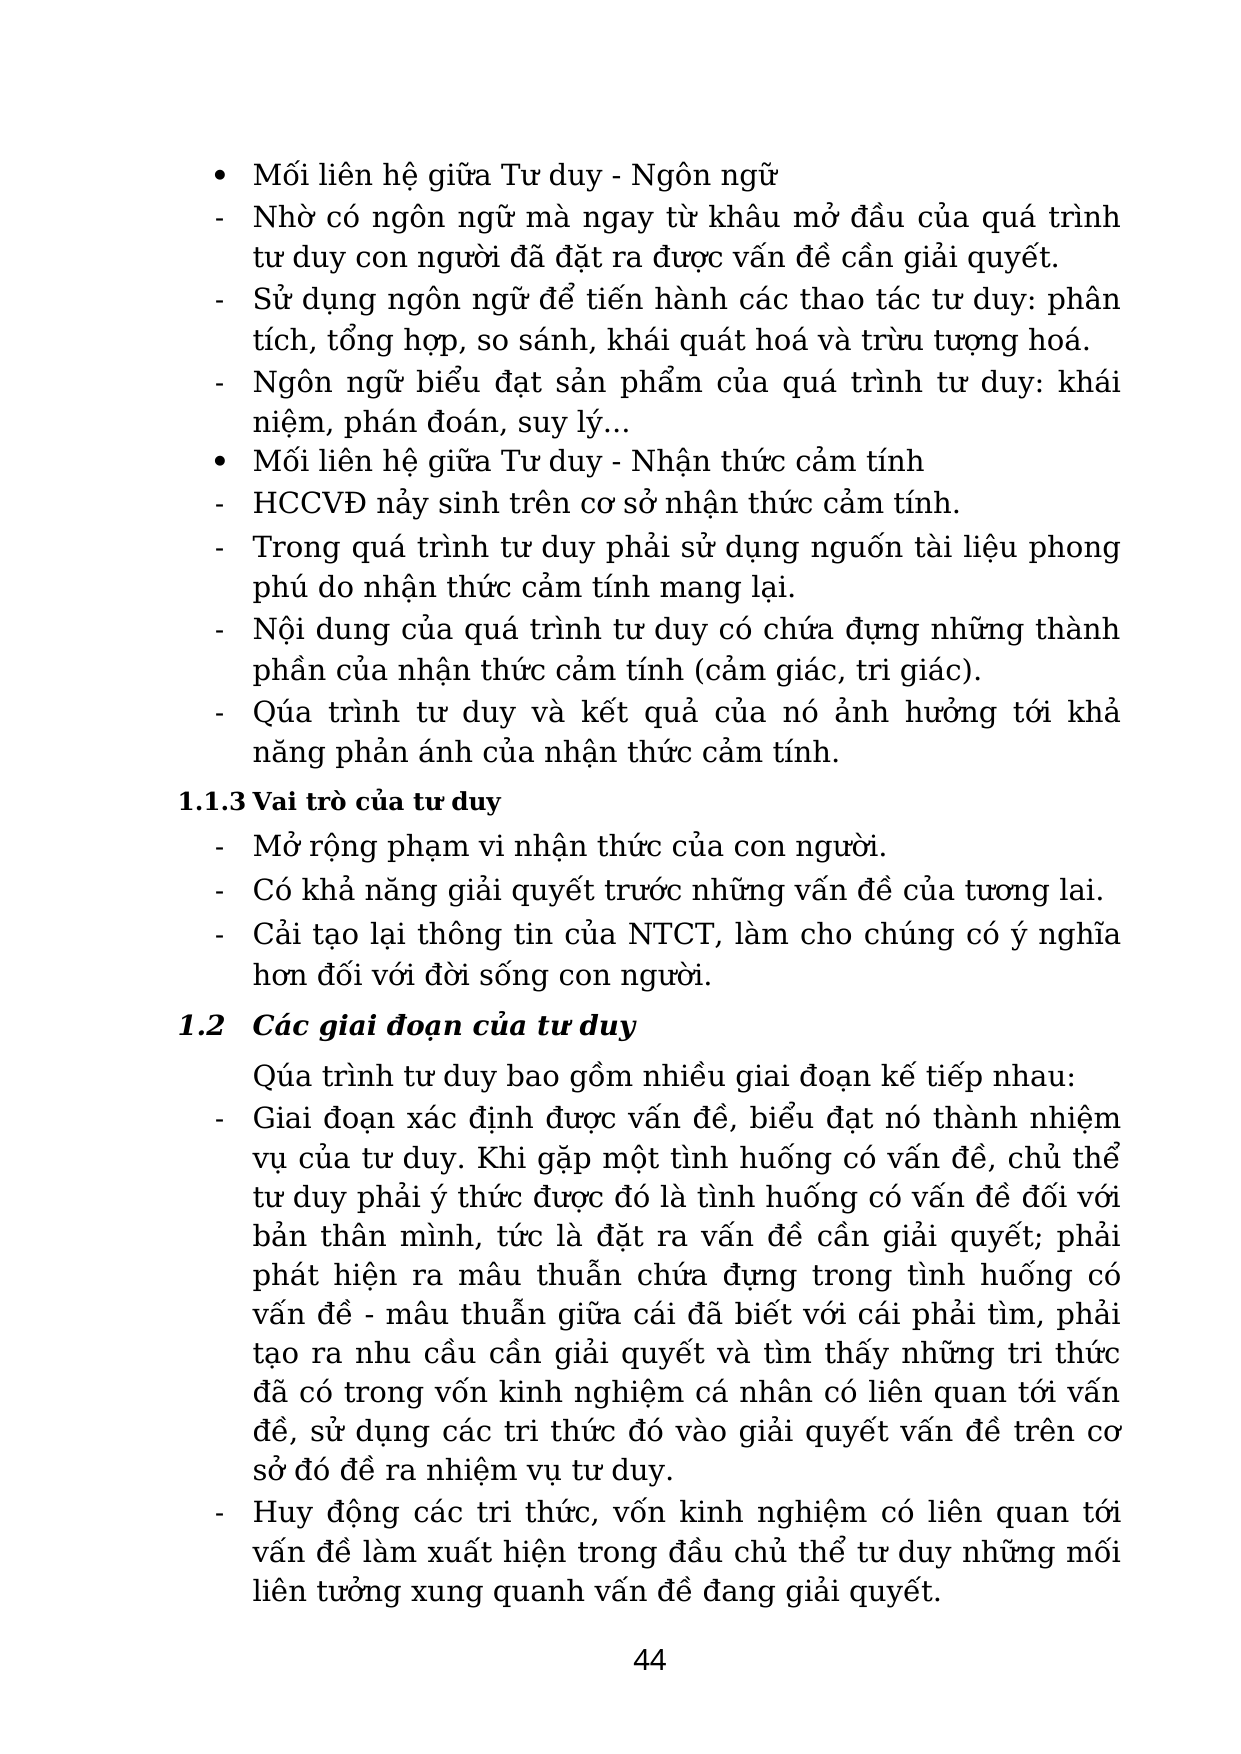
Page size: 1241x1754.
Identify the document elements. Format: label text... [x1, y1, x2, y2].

list Ngôn ngữ biểu đạt sản phẩm của quá trình tư duy: khái niệm, phán đoán, suy lý... [215, 362, 1122, 439]
list Có khả năng giải quyết trước những vấn đề của tương lai. [215, 871, 1122, 909]
list Sử dụng ngôn ngữ để tiến hành các thao tác tư duy: phân tích, tổng hợp, so sánh, khái quát hoá và trừu tượng hoá. [215, 280, 1122, 357]
text Qúa trình tư duy bao gồm nhiều giai đoạn kế tiếp nhau: [177, 1059, 1122, 1093]
list Nội dung của quá trình tư duy có chứa đựng những thành phần của nhận thức cảm tính (cảm giác, tri giác). [215, 609, 1122, 687]
list Nhờ có ngôn ngữ mà ngay từ khâu mở đầu của quá trình tư duy con người đã đặt ra được vấn đề cần giải quyết. [215, 197, 1122, 275]
list Huy động các tri thức, vốn kinh nghiệm có liên quan tới vấn đề làm xuất hiện trong đầu chủ thể tư duy những mối liên tưởng xung quanh vấn đề đang giải quyết. [215, 1492, 1122, 1608]
list Cải tạo lại thông tin của NTCT, làm cho chúng có ý nghĩa hơn đối với đời sống con người. [215, 914, 1122, 992]
subtitle Các giai đoạn của tư duy [177, 1009, 1122, 1042]
subtitle Vai trò của tư duy [177, 787, 1122, 816]
list Mối liên hệ giữa Tư duy - Nhận thức cảm tính [215, 444, 1122, 478]
list Qúa trình tư duy và kết quả của nó ảnh hưởng tới khả năng phản ánh của nhận thức cảm tính. [215, 692, 1122, 769]
list Giai đoạn xác định được vấn đề, biểu đạt nó thành nhiệm vụ của tư duy. Khi gặp một tình huống có vấn đề, chủ thể tư duy phải ý thức được đó là tình huống có vấn đề đối với bản thân mình, tức là đặt ra vấn đề cần giải quyết; phải phát hiện ra mâu thuẫn chứa đựng trong tình huống có vấn đề - mâu thuẫn giữa cái đã biết với cái phải tìm, phải tạo ra nhu cầu cần giải quyết và tìm thấy những tri thức đã có trong vốn kinh nghiệm cá nhân có liên quan tới vấn đề, sử dụng các tri thức đó vào giải quyết vấn đề trên cơ sở đó đề ra nhiệm vụ tư duy. [215, 1098, 1122, 1487]
list Trong quá trình tư duy phải sử dụng nguốn tài liệu phong phú do nhận thức cảm tính mang lại. [215, 527, 1122, 604]
list Mở rộng phạm vi nhận thức của con người. [215, 826, 1122, 865]
list HCCVĐ nảy sinh trên cơ sở nhận thức cảm tính. [215, 483, 1122, 522]
list Mối liên hệ giữa Tư duy - Ngôn ngữ [215, 158, 1122, 192]
